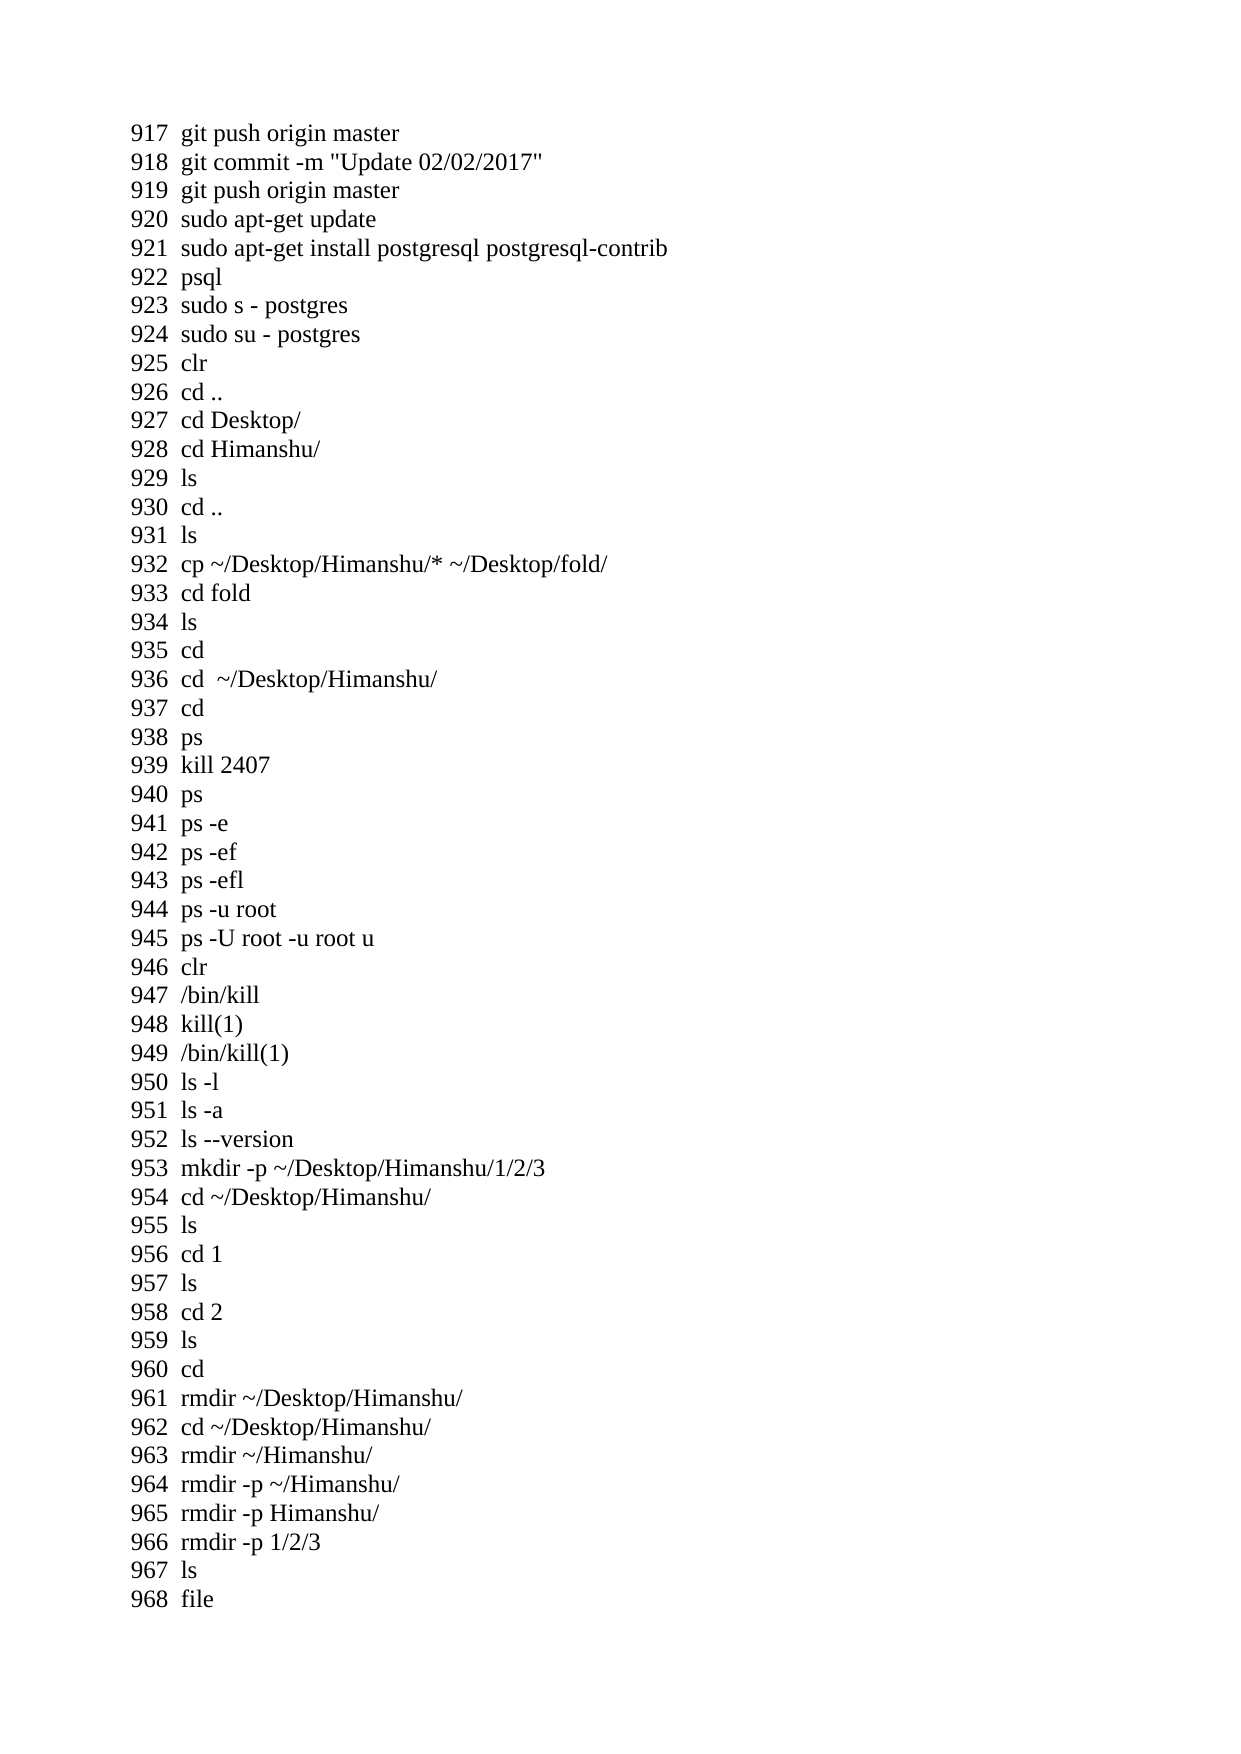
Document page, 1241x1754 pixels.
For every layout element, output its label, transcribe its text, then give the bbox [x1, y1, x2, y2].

text 956 cd 1 [118, 1239, 1122, 1268]
text 936 cd ~/Desktop/Himanshu/ [118, 664, 1122, 693]
text 939 kill 2407 [118, 751, 1122, 779]
text 926 cd .. [118, 377, 1122, 406]
text 950 ls -l [118, 1067, 1122, 1096]
text 945 ps -U root -u root u [118, 923, 1122, 952]
text 954 cd ~/Desktop/Himanshu/ [118, 1182, 1122, 1211]
text 917 git push origin master [118, 118, 1122, 147]
text 937 cd [118, 693, 1122, 722]
text 930 cd .. [118, 492, 1122, 521]
text 955 ls [118, 1211, 1122, 1239]
text 959 ls [118, 1326, 1122, 1354]
text 932 cp ~/Desktop/Himanshu/* ~/Desktop/fold/ [118, 549, 1122, 578]
text 924 sudo su - postgres [118, 319, 1122, 348]
text 938 ps [118, 722, 1122, 751]
text 928 cd Himanshu/ [118, 434, 1122, 463]
text 967 ls [118, 1556, 1122, 1584]
text 948 kill(1) [118, 1009, 1122, 1038]
text 931 ls [118, 521, 1122, 549]
text 921 sudo apt-get install postgresql postgresql-contrib [118, 233, 1122, 262]
text 963 rmdir ~/Himanshu/ [118, 1441, 1122, 1469]
text 966 rmdir -p 1/2/3 [118, 1527, 1122, 1556]
text 953 mkdir -p ~/Desktop/Himanshu/1/2/3 [118, 1153, 1122, 1182]
text 957 ls [118, 1268, 1122, 1297]
text 952 ls --version [118, 1124, 1122, 1153]
text 942 ps -ef [118, 837, 1122, 866]
text 941 ps -e [118, 808, 1122, 837]
text 947 /bin/kill [118, 981, 1122, 1009]
text 951 ls -a [118, 1096, 1122, 1124]
text 964 rmdir -p ~/Himanshu/ [118, 1469, 1122, 1498]
text 934 ls [118, 607, 1122, 636]
text 922 psql [118, 262, 1122, 291]
text 961 rmdir ~/Desktop/Himanshu/ [118, 1383, 1122, 1412]
text 968 file [118, 1584, 1122, 1613]
text 918 git commit -m "Update 02/02/2017" [118, 147, 1122, 176]
text 919 git push origin master [118, 176, 1122, 204]
text 958 cd 2 [118, 1297, 1122, 1326]
text 935 cd [118, 636, 1122, 664]
text 949 /bin/kill(1) [118, 1038, 1122, 1067]
text 962 cd ~/Desktop/Himanshu/ [118, 1412, 1122, 1441]
text 940 ps [118, 779, 1122, 808]
text 923 sudo s - postgres [118, 291, 1122, 319]
text 943 ps -efl [118, 866, 1122, 894]
text 933 cd fold [118, 578, 1122, 607]
text 944 ps -u root [118, 894, 1122, 923]
text 946 clr [118, 952, 1122, 981]
text 960 cd [118, 1354, 1122, 1383]
text 920 sudo apt-get update [118, 204, 1122, 233]
text 925 clr [118, 348, 1122, 377]
text 965 rmdir -p Himanshu/ [118, 1498, 1122, 1527]
text 927 cd Desktop/ [118, 406, 1122, 434]
text 929 ls [118, 463, 1122, 492]
